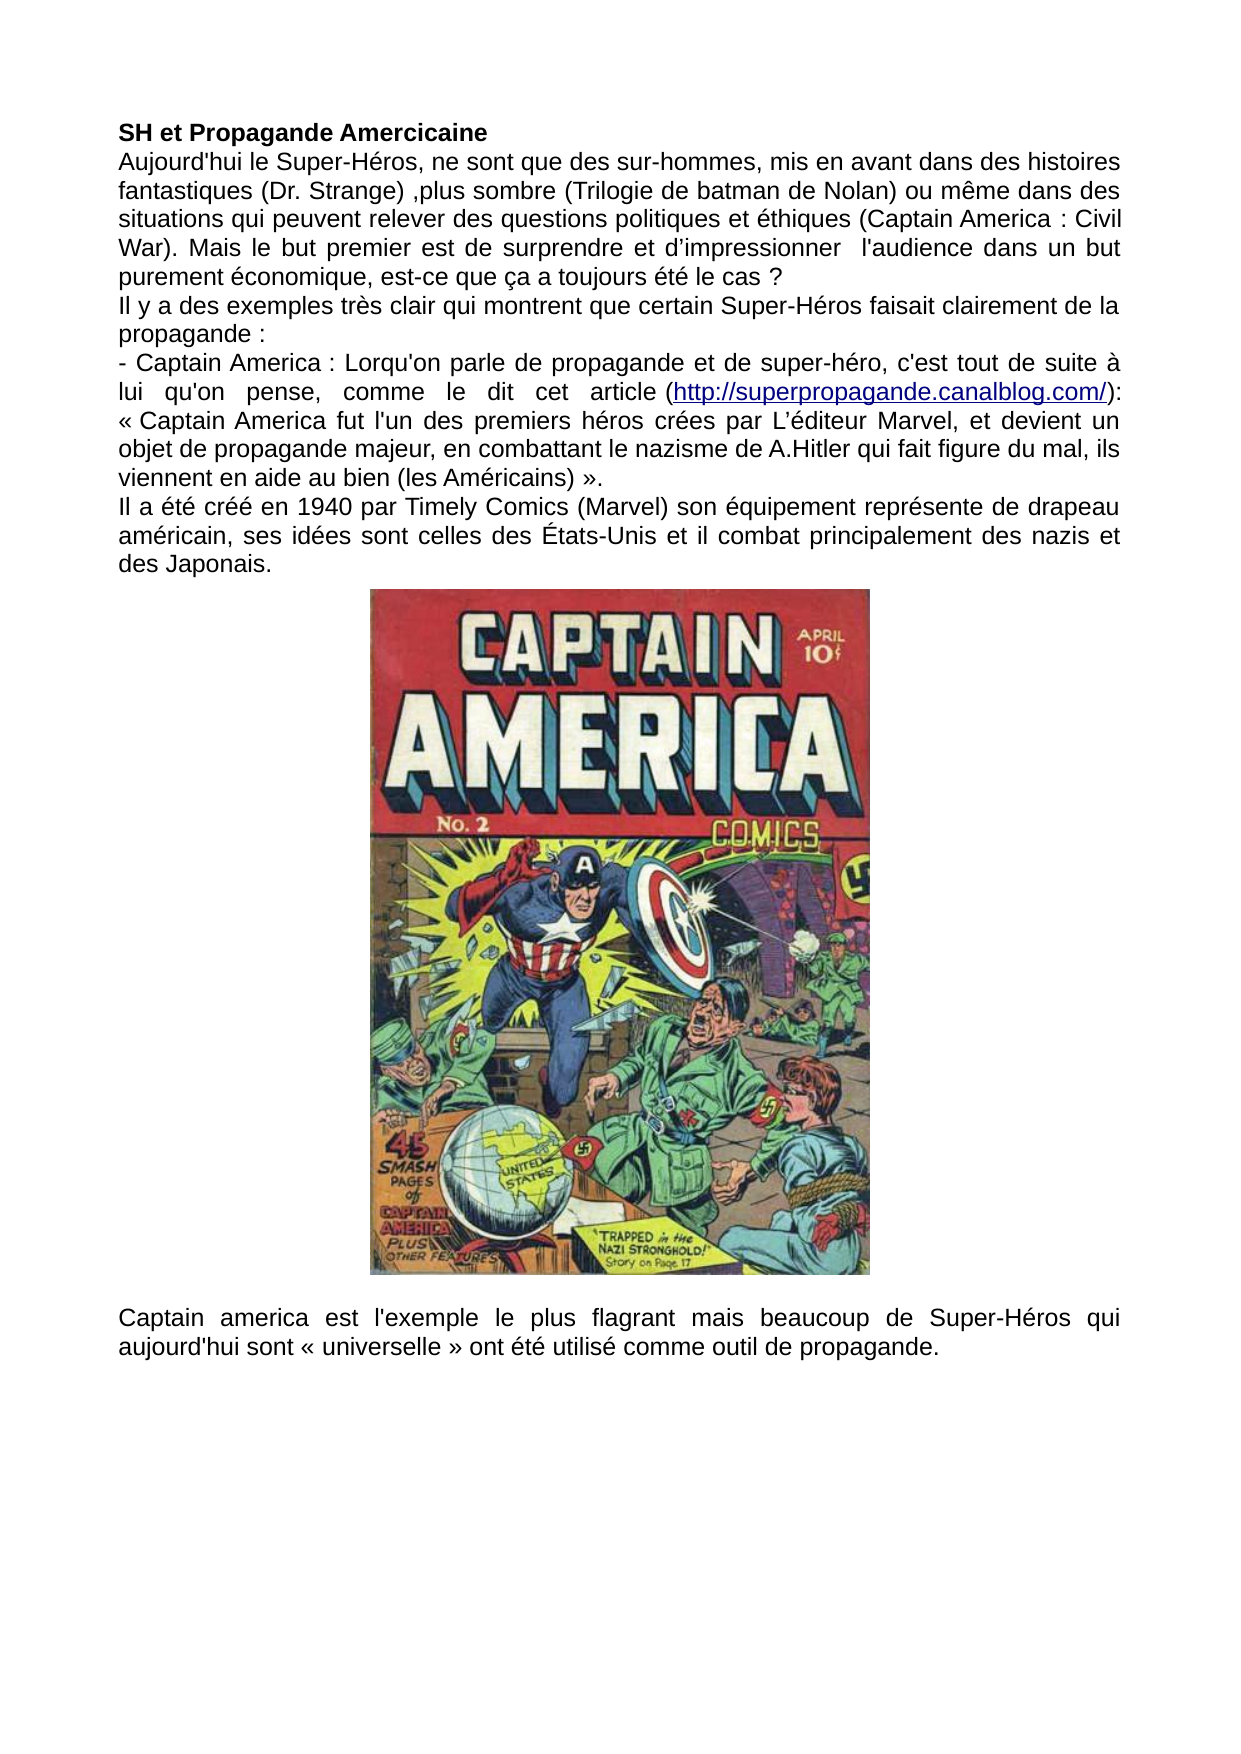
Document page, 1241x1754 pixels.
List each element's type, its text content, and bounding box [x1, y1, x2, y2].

text Il y a des exemples très clair qui montrent que certain Super-Héros faisait clairement de la propagande : [118, 291, 1122, 348]
text Il a été créé en 1940 par Timely Comics (Marvel) son équipement représente de drapeau américain, ses idées sont celles des États-Unis et il combat principalement des nazis et des Japonais. [118, 492, 1122, 578]
text Captain america est l'exemple le plus flagrant mais beaucoup de Super-Héros qui aujourd'hui sont « universelle » ont été utilisé comme outil de propagande. [118, 1303, 1122, 1361]
text - Captain America : Lorqu'on parle de propagande et de super-héro, c'est tout de suite à lui qu'on pense, comme le dit cet article (http://superpropagande.canalblog.com/): « Captain America fut l'un des premiers héros crées par L’éditeur Marvel, et devient un objet de propagande majeur, en combattant le nazisme de A.Hitler qui fait figure du mal, ils viennent en aide au bien (les Américains) ». [118, 348, 1122, 492]
picture [370, 589, 870, 1275]
text SH et Propagande Amercicaine [118, 118, 1122, 147]
text Aujourd'hui le Super-Héros, ne sont que des sur-hommes, mis en avant dans des histoires fantastiques (Dr. Strange) ,plus sombre (Trilogie de batman de Nolan) ou même dans des situations qui peuvent relever des questions politiques et éthiques (Captain America : Civil War). Mais le but premier est de surprendre et d’impressionner l'audience dans un but purement économique, est-ce que ça a toujours été le cas ? [118, 147, 1122, 291]
